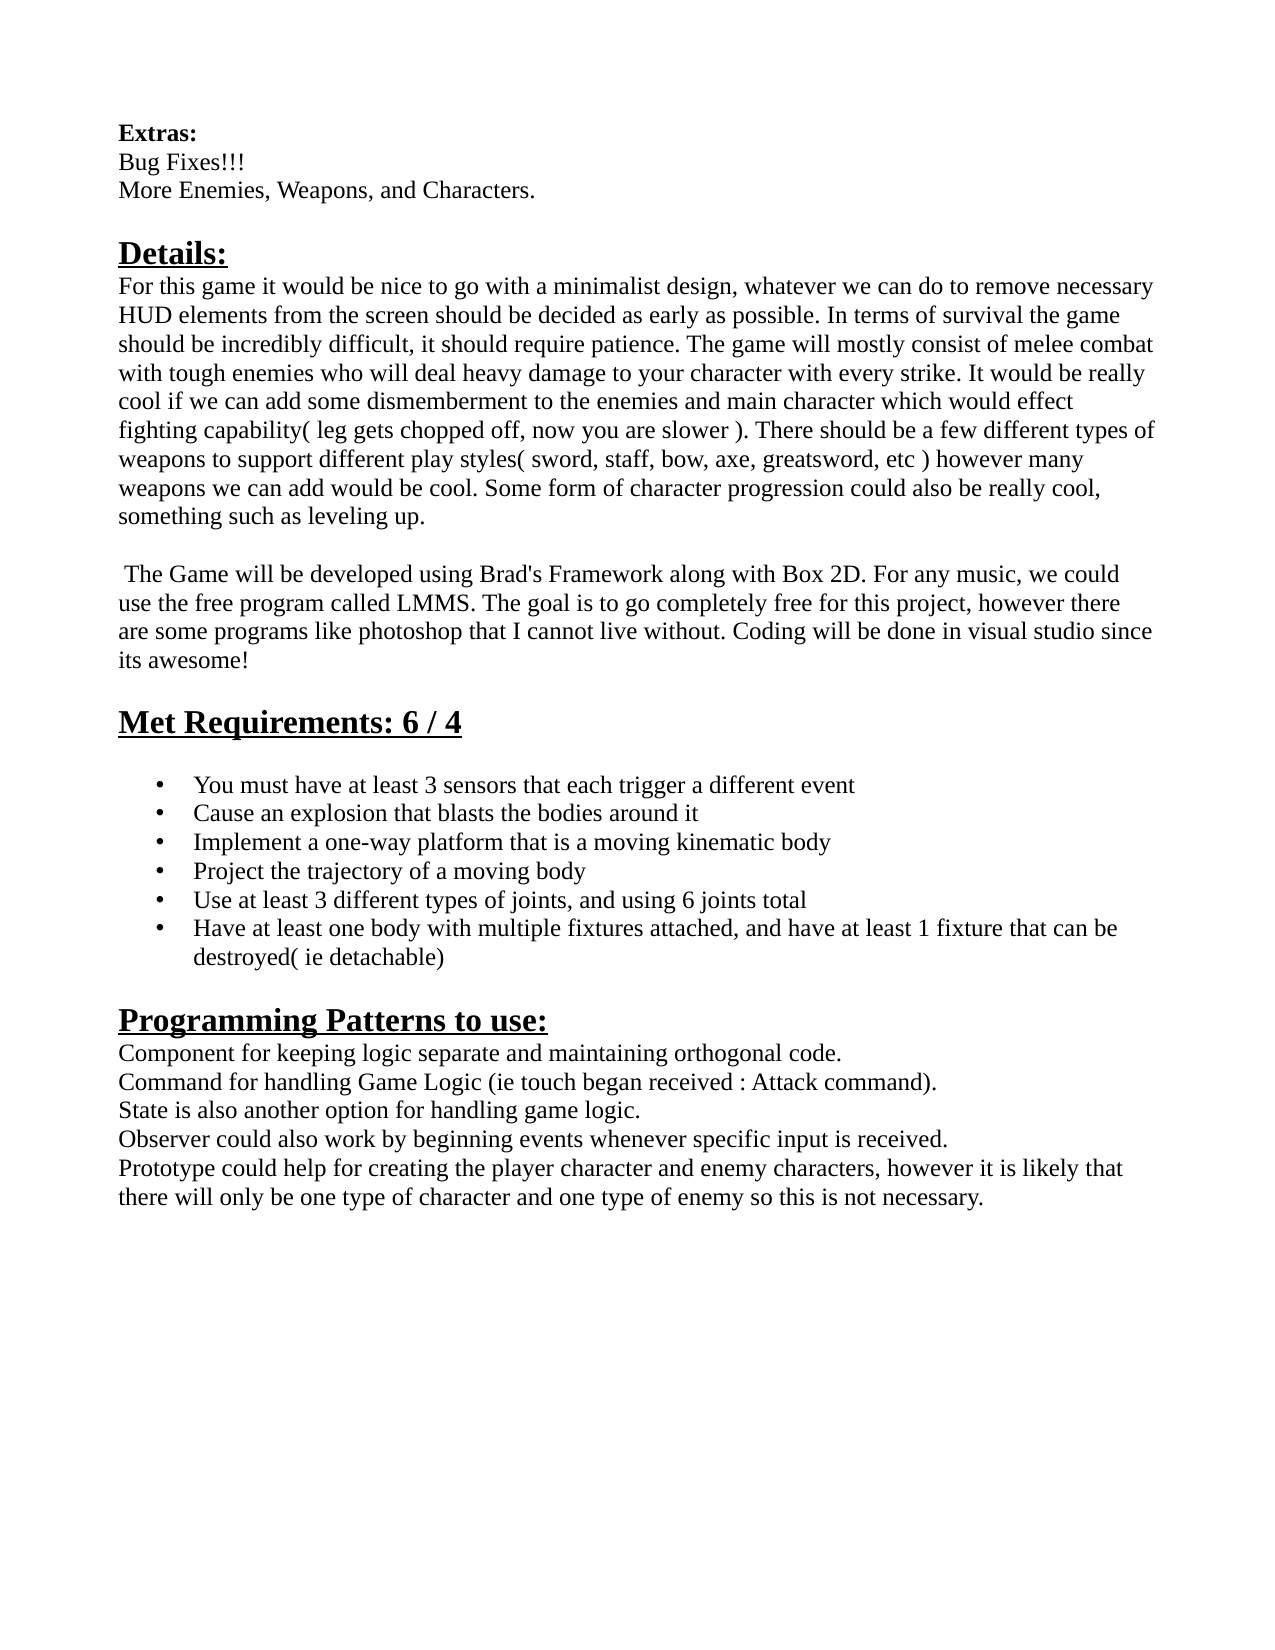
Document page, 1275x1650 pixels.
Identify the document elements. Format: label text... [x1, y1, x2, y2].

text State is also another option for handling game logic. [118, 1096, 1157, 1124]
list Cause an explosion that blasts the bodies around it [156, 798, 1157, 827]
text Component for keeping logic separate and maintaining orthogonal code. [118, 1038, 1157, 1067]
list Use at least 3 different types of joints, and using 6 joints total [156, 885, 1157, 913]
text More Enemies, Weapons, and Characters. [118, 176, 1157, 204]
list You must have at least 3 sensors that each trigger a different event [156, 770, 1157, 798]
text Observer could also work by beginning events whenever specific input is received. [118, 1124, 1157, 1153]
text Prototype could help for creating the player character and enemy characters, however it is likely that there will only be one type of character and one type of enemy so this is not necessary. [118, 1153, 1157, 1211]
list Have at least one body with multiple fixtures attached, and have at least 1 fixture that can be destroyed( ie detachable) [156, 913, 1157, 971]
text Command for handling Game Logic (ie touch began received : Attack command). [118, 1067, 1157, 1096]
list Project the trajectory of a moving body [156, 856, 1157, 885]
text Extras: [118, 118, 1157, 147]
text Details: [118, 233, 1157, 271]
text The Game will be developed using Brad's Framework along with Box 2D. For any music, we could use the free program called LMMS. The goal is to go completely free for this project, however there are some programs like photoshop that I cannot live without. Coding will be done in visual studio since its awesome! [118, 559, 1157, 674]
text For this game it would be nice to go with a minimalist design, whatever we can do to remove necessary HUD elements from the screen should be decided as early as possible. In terms of survival the game should be incredibly difficult, it should require patience. The game will mostly consist of melee combat with tough enemies who will deal heavy damage to your character with every strike. It would be really cool if we can add some dismemberment to the enemies and main character which would effect fighting capability( leg gets chopped off, now you are slower ). There should be a few different types of weapons to support different play styles( sword, staff, bow, axe, greatsword, etc ) however many weapons we can add would be cool. Some form of character progression could also be really cool, something such as leveling up. [118, 271, 1157, 530]
text Bug Fixes!!! [118, 147, 1157, 176]
list Implement a one-way platform that is a moving kinematic body [156, 827, 1157, 856]
text Met Requirements: 6 / 4 [118, 703, 1157, 741]
text Programming Patterns to use: [118, 1000, 1157, 1038]
